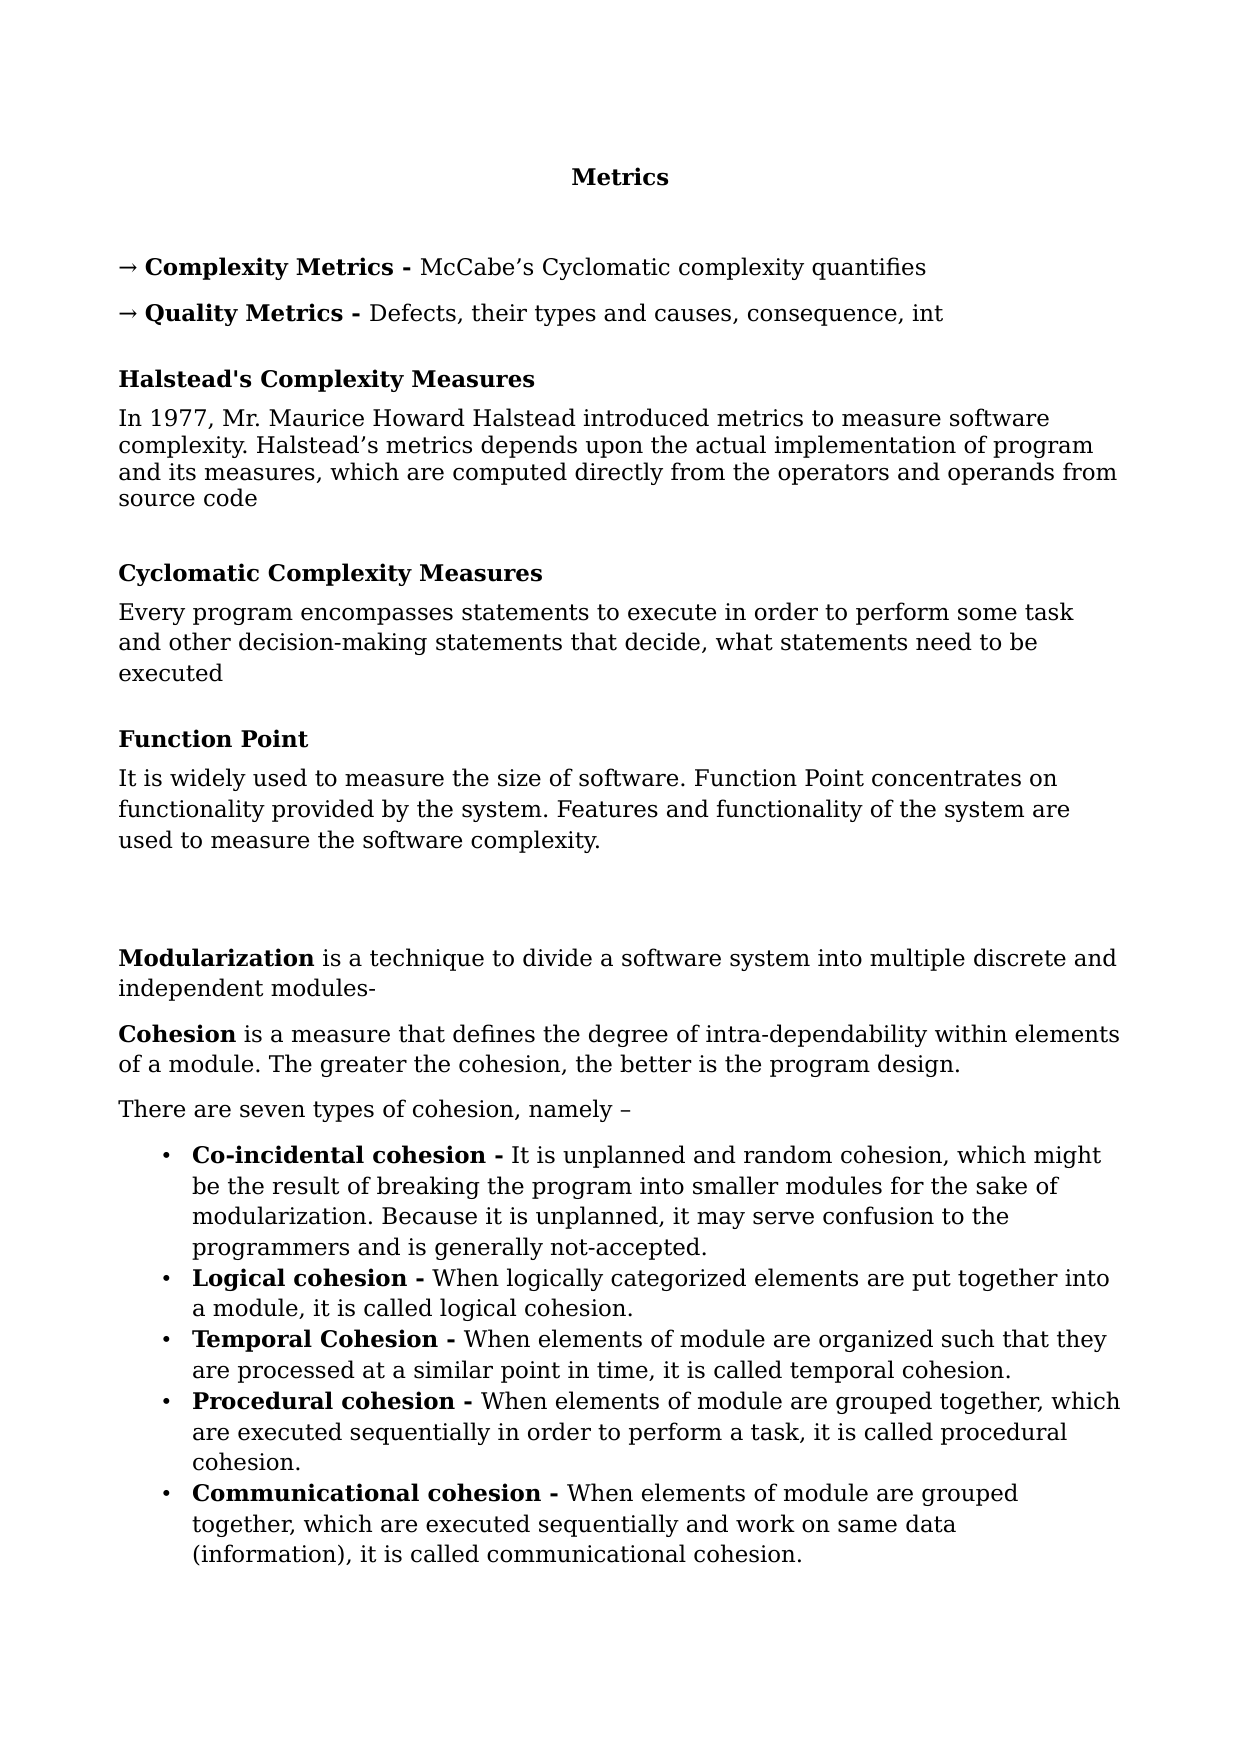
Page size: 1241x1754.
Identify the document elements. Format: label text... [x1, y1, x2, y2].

text There are seven types of cohesion, namely – [118, 1097, 1122, 1123]
text In 1977, Mr. Maurice Howard Halstead introduced metrics to measure software complexity. Halstead’s metrics depends upon the actual implementation of program and its measures, which are computed directly from the operators and operands from source code [118, 405, 1122, 512]
list Temporal Cohesion - When elements of module are organized such that they are processed at a similar point in time, it is called temporal cohesion. [162, 1326, 1122, 1384]
text → Quality Metrics - Defects, their types and causes, consequence, int [118, 300, 1122, 327]
text Modularization is a technique to divide a software system into multiple discrete and independent modules- [118, 944, 1122, 1002]
list Co-incidental cohesion - It is unplanned and random cohesion, which might be the result of breaking the program into smaller modules for the sake of modularization. Because it is unplanned, it may serve confusion to the programmers and is generally not-accepted. [162, 1142, 1122, 1261]
list Logical cohesion - When logically categorized elements are put together into a module, it is called logical cohesion. [162, 1265, 1122, 1322]
subtitle Halstead's Complexity Measures [118, 366, 1122, 393]
text Cohesion is a measure that defines the degree of intra-dependability within elements of a module. The greater the cohesion, the better is the program design. [118, 1021, 1122, 1078]
subtitle Function Point [118, 726, 1122, 753]
text → Complexity Metrics - McCabe’s Cyclomatic complexity quantifies [118, 254, 1122, 281]
list Communicational cohesion - When elements of module are grouped together, which are executed sequentially and work on same data (information), it is called communicational cohesion. [162, 1480, 1122, 1568]
list Procedural cohesion - When elements of module are grouped together, which are executed sequentially in order to perform a task, it is called procedural cohesion. [162, 1388, 1122, 1476]
text Every program encompasses statements to execute in order to perform some task and other decision-making statements that decide, what statements need to be executed [118, 599, 1122, 687]
subtitle Cyclomatic Complexity Measures [118, 559, 1122, 586]
text It is widely used to measure the size of software. Function Point concentrates on functionality provided by the system. Features and functionality of the system are used to measure the software complexity. [118, 766, 1122, 853]
text Metrics [118, 163, 1122, 190]
